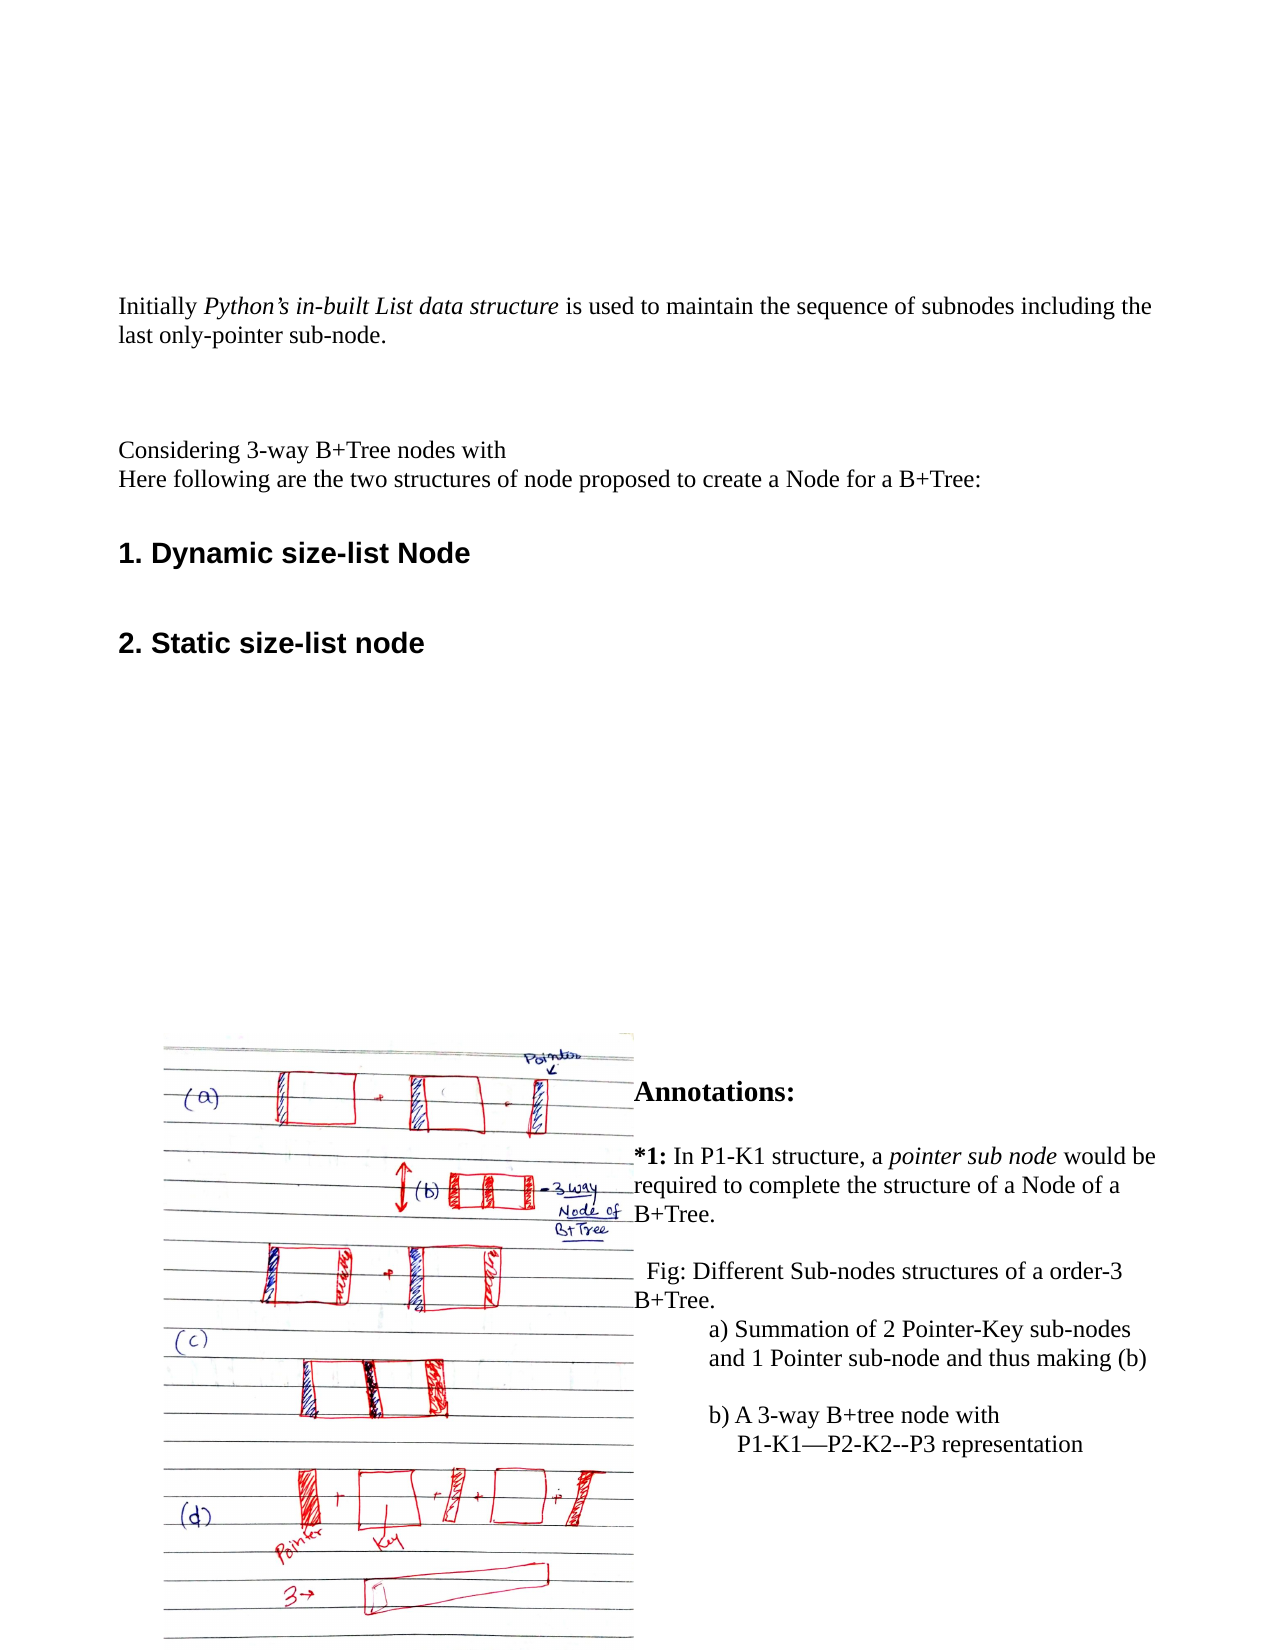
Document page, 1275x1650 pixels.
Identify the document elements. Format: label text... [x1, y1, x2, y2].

text Annotations: [634, 1074, 1157, 1108]
text P1-K1—P2-K2--P3 representation [737, 1429, 1157, 1458]
text Here following are the two structures of node proposed to create a Node for a B+Tree: [118, 464, 1157, 493]
text *1: In P1-K1 structure, a pointer sub node would be required to complete the structure of a Node of a B+Tree. [634, 1141, 1157, 1228]
text Initially Python’s in-built List data structure is used to maintain the sequence of subnodes including the last only-pointer sub-node. [118, 291, 1157, 349]
text [118, 1141, 163, 1228]
text Fig: Different Sub-nodes structures of a order-3 B+Tree. [634, 1256, 1157, 1314]
subtitle 2. Static size-list node [118, 626, 1157, 659]
text b) A 3-way B+tree node with [709, 1400, 1157, 1429]
text [118, 1074, 163, 1108]
subtitle 1. Dynamic size-list Node [118, 536, 1157, 570]
text [118, 1256, 163, 1314]
picture [163, 1033, 634, 1650]
text a) Summation of 2 Pointer-Key sub-nodes and 1 Pointer sub-node and thus making (b) [709, 1314, 1157, 1371]
text Considering 3-way B+Tree nodes with [118, 435, 1157, 464]
